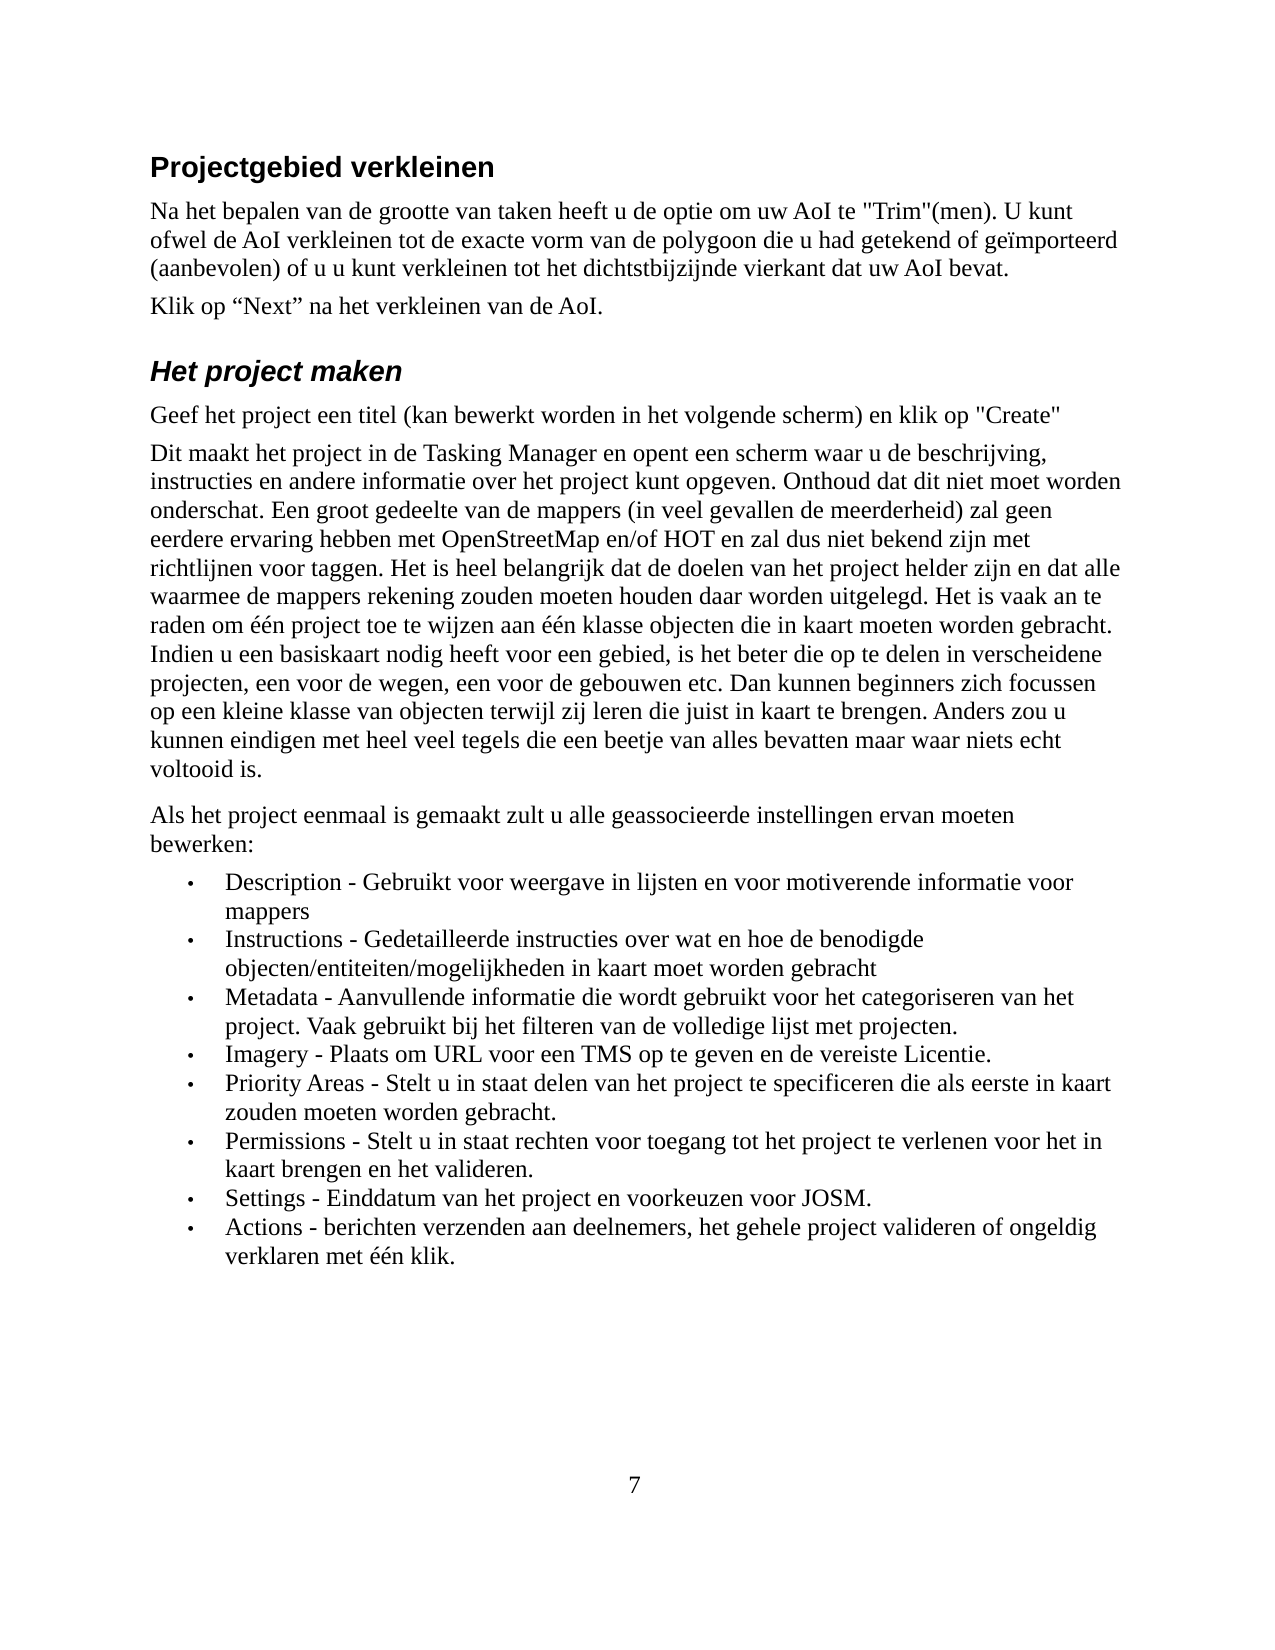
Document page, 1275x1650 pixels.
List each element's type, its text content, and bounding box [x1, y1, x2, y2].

list Settings - Einddatum van het project en voorkeuzen voor JOSM. [187, 1183, 1125, 1212]
text Dit maakt het project in de Tasking Manager en opent een scherm waar u de beschrijving, instructies en andere informatie over het project kunt opgeven. Onthoud dat dit niet moet worden onderschat. Een groot gedeelte van de mappers (in veel gevallen de meerderheid) zal geen eerdere ervaring hebben met OpenStreetMap en/of HOT en zal dus niet bekend zijn met richtlijnen voor taggen. Het is heel belangrijk dat de doelen van het project helder zijn en dat alle waarmee de mappers rekening zouden moeten houden daar worden uitgelegd. Het is vaak an te raden om één project toe te wijzen aan één klasse objecten die in kaart moeten worden gebracht. Indien u een basiskaart nodig heeft voor een gebied, is het beter die op te delen in verscheidene projecten, een voor de wegen, een voor de gebouwen etc. Dan kunnen beginners zich focussen op een kleine klasse van objecten terwijl zij leren die juist in kaart te brengen. Anders zou u kunnen eindigen met heel veel tegels die een beetje van alles bevatten maar waar niets echt voltooid is. [150, 438, 1125, 783]
list Instructions - Gedetailleerde instructies over wat en hoe de benodigde objecten/entiteiten/mogelijkheden in kaart moet worden gebracht [187, 924, 1125, 982]
text Na het bepalen van de grootte van taken heeft u de optie om uw AoI te "Trim"(men). U kunt ofwel de AoI verkleinen tot de exacte vorm van de polygoon die u had getekend of geïmporteerd (aanbevolen) of u u kunt verkleinen tot het dichtstbijzijnde vierkant dat uw AoI bevat. [150, 196, 1125, 282]
list Description - Gebruikt voor weergave in lijsten en voor motiverende informatie voor mappers [187, 867, 1125, 924]
text Als het project eenmaal is gemaakt zult u alle geassocieerde instellingen ervan moeten bewerken: [150, 801, 1125, 858]
list Metadata - Aanvullende informatie die wordt gebruikt voor het categoriseren van het project. Vaak gebruikt bij het filteren van de volledige lijst met projecten. [187, 982, 1125, 1039]
text Klik op “Next” na het verkleinen van de AoI. [150, 291, 1125, 320]
list Imagery - Plaats om URL voor een TMS op te geven en de vereiste Licentie. [187, 1039, 1125, 1068]
list Permissions - Stelt u in staat rechten voor toegang tot het project te verlenen voor het in kaart brengen en het valideren. [187, 1126, 1125, 1183]
text Geef het project een titel (kan bewerkt worden in het volgende scherm) en klik op "Create" [150, 400, 1125, 429]
list Actions - berichten verzenden aan deelnemers, het gehele project valideren of ongeldig verklaren met één klik. [187, 1212, 1125, 1269]
subtitle Het project maken [150, 354, 1125, 387]
subtitle Projectgebied verkleinen [150, 150, 1125, 183]
list Priority Areas - Stelt u in staat delen van het project te specificeren die als eerste in kaart zouden moeten worden gebracht. [187, 1068, 1125, 1126]
